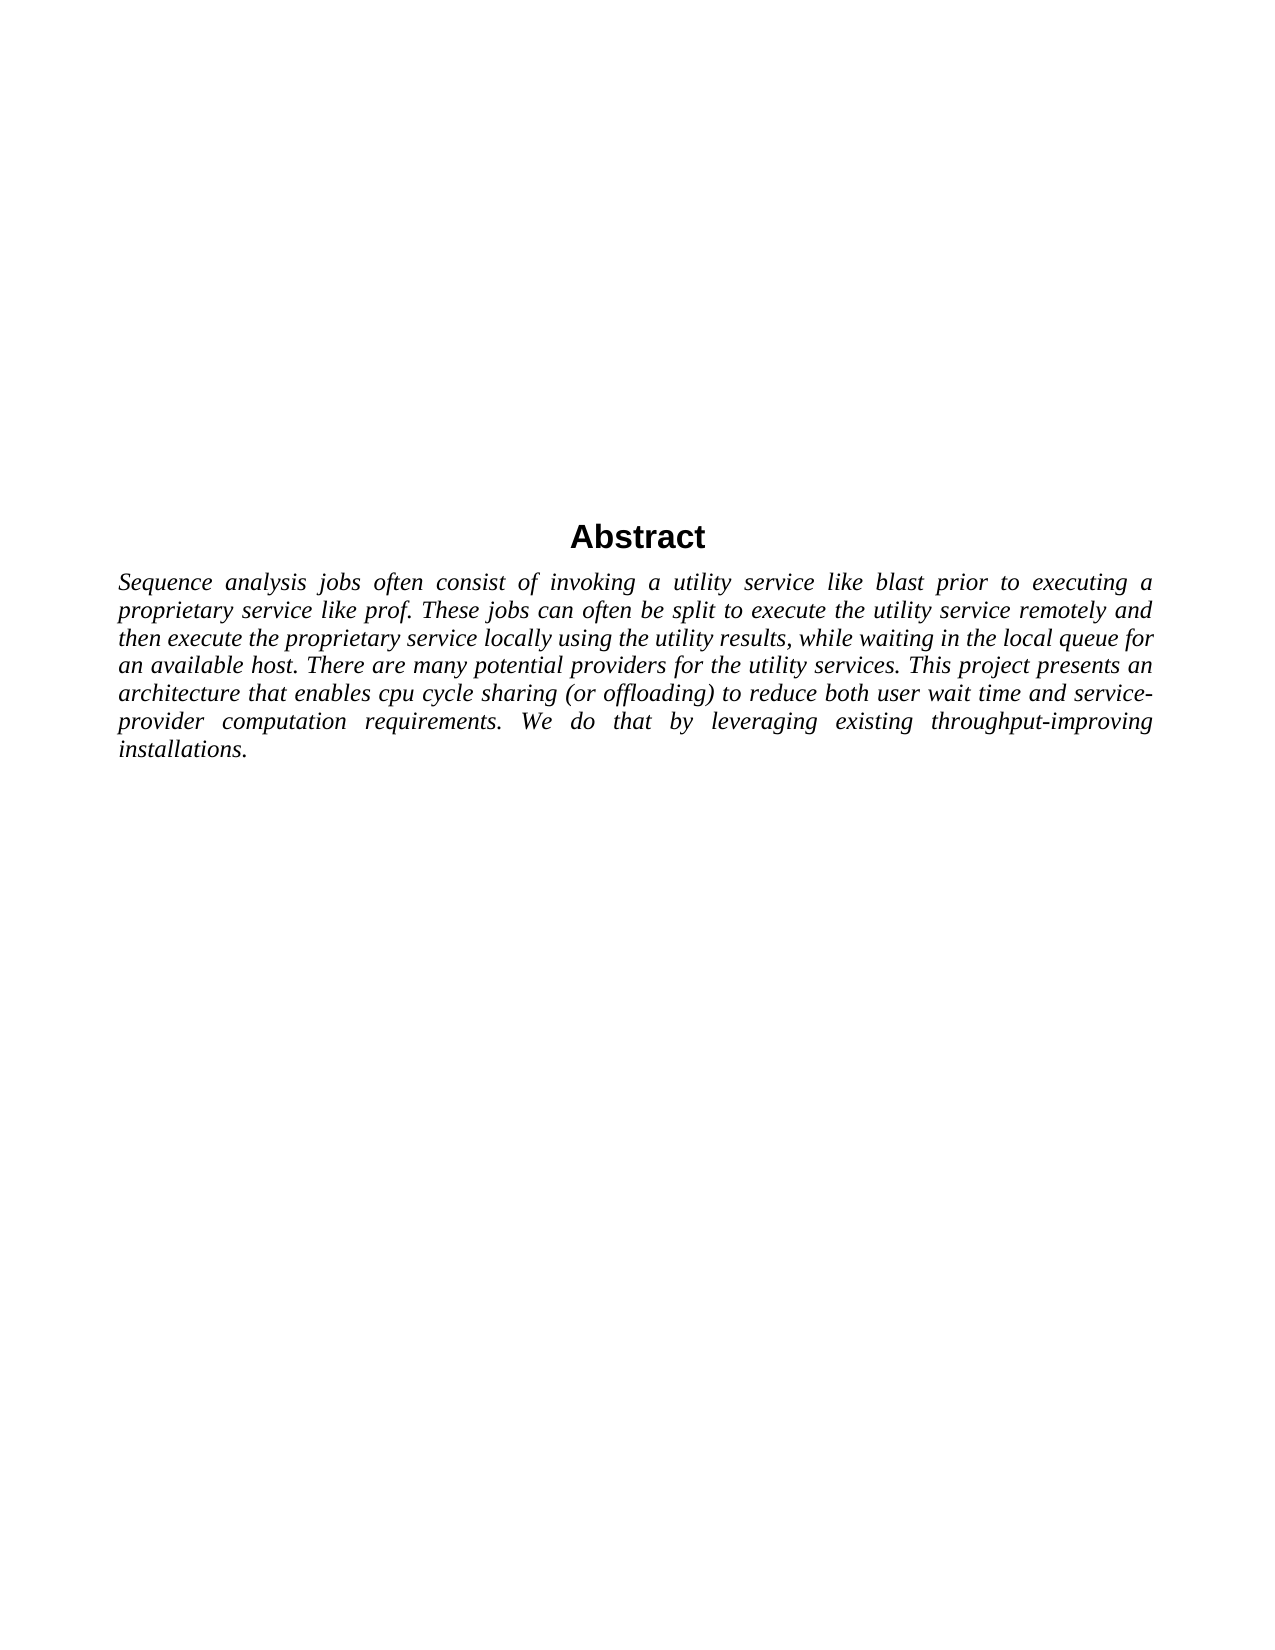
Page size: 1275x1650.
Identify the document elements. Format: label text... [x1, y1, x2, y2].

text Sequence analysis jobs often consist of invoking a utility service like blast prior to executing a proprietary service like prof. These jobs can often be split to execute the utility service remotely and then execute the proprietary service locally using the utility results, while waiting in the local queue for an available host. There are many potential providers for the utility services. This project presents an architecture that enables cpu cycle sharing (or offloading) to reduce both user wait time and service-provider computation requirements. We do that by leveraging existing throughput-improving installations. [118, 568, 1157, 762]
subtitle Abstract [118, 518, 1157, 556]
